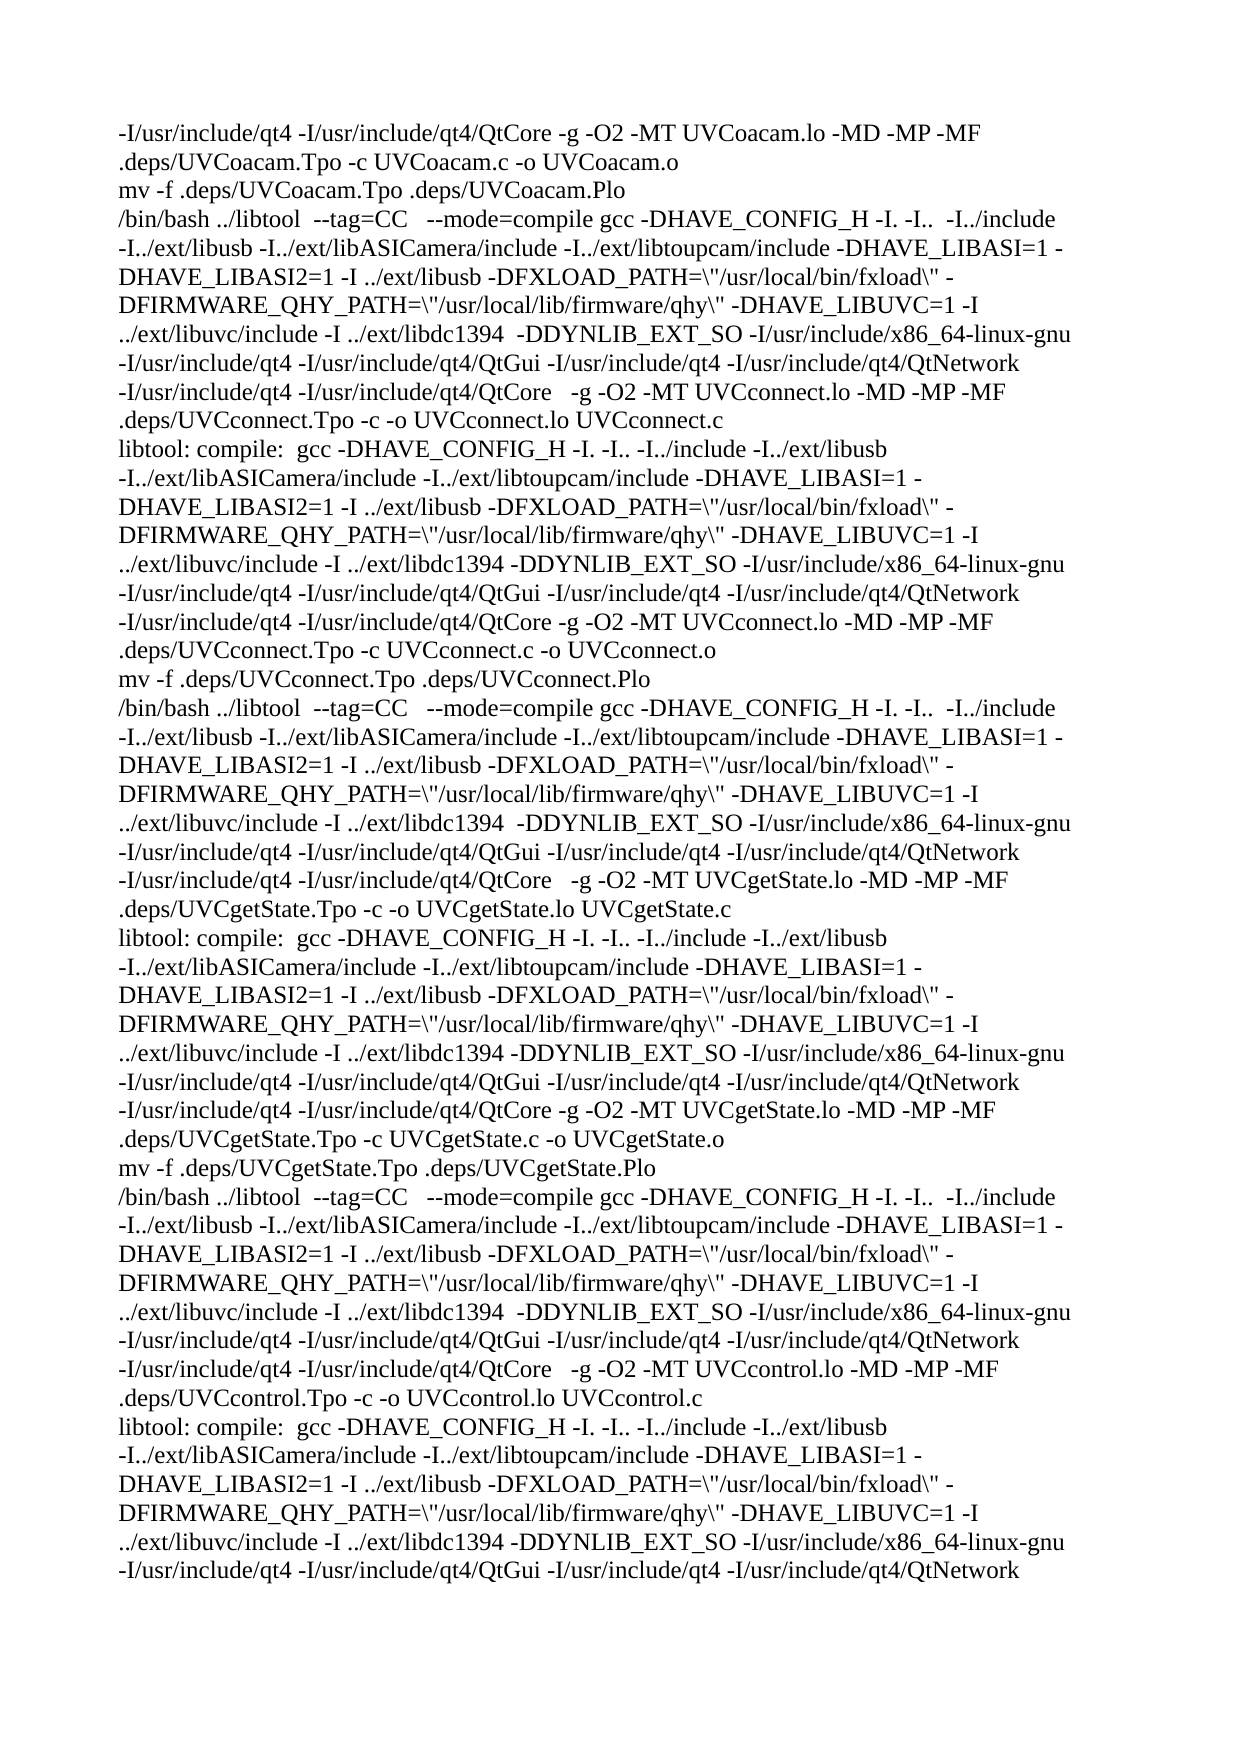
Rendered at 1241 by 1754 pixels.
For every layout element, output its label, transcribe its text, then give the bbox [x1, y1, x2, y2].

text /bin/bash ../libtool --tag=CC --mode=compile gcc -DHAVE_CONFIG_H -I. -I.. -I../include -I../ext/libusb -I../ext/libASICamera/include -I../ext/libtoupcam/include -DHAVE_LIBASI=1 -DHAVE_LIBASI2=1 -I ../ext/libusb -DFXLOAD_PATH=\"/usr/local/bin/fxload\" -DFIRMWARE_QHY_PATH=\"/usr/local/lib/firmware/qhy\" -DHAVE_LIBUVC=1 -I ../ext/libuvc/include -I ../ext/libdc1394 -DDYNLIB_EXT_SO -I/usr/include/x86_64-linux-gnu -I/usr/include/qt4 -I/usr/include/qt4/QtGui -I/usr/include/qt4 -I/usr/include/qt4/QtNetwork -I/usr/include/qt4 -I/usr/include/qt4/QtCore -g -O2 -MT UVCgetState.lo -MD -MP -MF .deps/UVCgetState.Tpo -c -o UVCgetState.lo UVCgetState.c [118, 693, 1122, 923]
text mv -f .deps/UVCconnect.Tpo .deps/UVCconnect.Plo [118, 664, 1122, 693]
text libtool: compile: gcc -DHAVE_CONFIG_H -I. -I.. -I../include -I../ext/libusb -I../ext/libASICamera/include -I../ext/libtoupcam/include -DHAVE_LIBASI=1 -DHAVE_LIBASI2=1 -I ../ext/libusb -DFXLOAD_PATH=\"/usr/local/bin/fxload\" -DFIRMWARE_QHY_PATH=\"/usr/local/lib/firmware/qhy\" -DHAVE_LIBUVC=1 -I ../ext/libuvc/include -I ../ext/libdc1394 -DDYNLIB_EXT_SO -I/usr/include/x86_64-linux-gnu -I/usr/include/qt4 -I/usr/include/qt4/QtGui -I/usr/include/qt4 -I/usr/include/qt4/QtNetwork -I/usr/include/qt4 -I/usr/include/qt4/QtCore -g -O2 -MT UVCgetState.lo -MD -MP -MF .deps/UVCgetState.Tpo -c UVCgetState.c -o UVCgetState.o [118, 923, 1122, 1153]
text -I/usr/include/qt4 -I/usr/include/qt4/QtCore -g -O2 -MT UVCoacam.lo -MD -MP -MF .deps/UVCoacam.Tpo -c UVCoacam.c -o UVCoacam.o [118, 118, 1122, 176]
text /bin/bash ../libtool --tag=CC --mode=compile gcc -DHAVE_CONFIG_H -I. -I.. -I../include -I../ext/libusb -I../ext/libASICamera/include -I../ext/libtoupcam/include -DHAVE_LIBASI=1 -DHAVE_LIBASI2=1 -I ../ext/libusb -DFXLOAD_PATH=\"/usr/local/bin/fxload\" -DFIRMWARE_QHY_PATH=\"/usr/local/lib/firmware/qhy\" -DHAVE_LIBUVC=1 -I ../ext/libuvc/include -I ../ext/libdc1394 -DDYNLIB_EXT_SO -I/usr/include/x86_64-linux-gnu -I/usr/include/qt4 -I/usr/include/qt4/QtGui -I/usr/include/qt4 -I/usr/include/qt4/QtNetwork -I/usr/include/qt4 -I/usr/include/qt4/QtCore -g -O2 -MT UVCcontrol.lo -MD -MP -MF .deps/UVCcontrol.Tpo -c -o UVCcontrol.lo UVCcontrol.c [118, 1182, 1122, 1412]
text /bin/bash ../libtool --tag=CC --mode=compile gcc -DHAVE_CONFIG_H -I. -I.. -I../include -I../ext/libusb -I../ext/libASICamera/include -I../ext/libtoupcam/include -DHAVE_LIBASI=1 -DHAVE_LIBASI2=1 -I ../ext/libusb -DFXLOAD_PATH=\"/usr/local/bin/fxload\" -DFIRMWARE_QHY_PATH=\"/usr/local/lib/firmware/qhy\" -DHAVE_LIBUVC=1 -I ../ext/libuvc/include -I ../ext/libdc1394 -DDYNLIB_EXT_SO -I/usr/include/x86_64-linux-gnu -I/usr/include/qt4 -I/usr/include/qt4/QtGui -I/usr/include/qt4 -I/usr/include/qt4/QtNetwork -I/usr/include/qt4 -I/usr/include/qt4/QtCore -g -O2 -MT UVCconnect.lo -MD -MP -MF .deps/UVCconnect.Tpo -c -o UVCconnect.lo UVCconnect.c [118, 204, 1122, 434]
text mv -f .deps/UVCgetState.Tpo .deps/UVCgetState.Plo [118, 1153, 1122, 1182]
text libtool: compile: gcc -DHAVE_CONFIG_H -I. -I.. -I../include -I../ext/libusb -I../ext/libASICamera/include -I../ext/libtoupcam/include -DHAVE_LIBASI=1 -DHAVE_LIBASI2=1 -I ../ext/libusb -DFXLOAD_PATH=\"/usr/local/bin/fxload\" -DFIRMWARE_QHY_PATH=\"/usr/local/lib/firmware/qhy\" -DHAVE_LIBUVC=1 -I ../ext/libuvc/include -I ../ext/libdc1394 -DDYNLIB_EXT_SO -I/usr/include/x86_64-linux-gnu -I/usr/include/qt4 -I/usr/include/qt4/QtGui -I/usr/include/qt4 -I/usr/include/qt4/QtNetwork [118, 1412, 1122, 1584]
text libtool: compile: gcc -DHAVE_CONFIG_H -I. -I.. -I../include -I../ext/libusb -I../ext/libASICamera/include -I../ext/libtoupcam/include -DHAVE_LIBASI=1 -DHAVE_LIBASI2=1 -I ../ext/libusb -DFXLOAD_PATH=\"/usr/local/bin/fxload\" -DFIRMWARE_QHY_PATH=\"/usr/local/lib/firmware/qhy\" -DHAVE_LIBUVC=1 -I ../ext/libuvc/include -I ../ext/libdc1394 -DDYNLIB_EXT_SO -I/usr/include/x86_64-linux-gnu -I/usr/include/qt4 -I/usr/include/qt4/QtGui -I/usr/include/qt4 -I/usr/include/qt4/QtNetwork -I/usr/include/qt4 -I/usr/include/qt4/QtCore -g -O2 -MT UVCconnect.lo -MD -MP -MF .deps/UVCconnect.Tpo -c UVCconnect.c -o UVCconnect.o [118, 434, 1122, 664]
text mv -f .deps/UVCoacam.Tpo .deps/UVCoacam.Plo [118, 176, 1122, 204]
